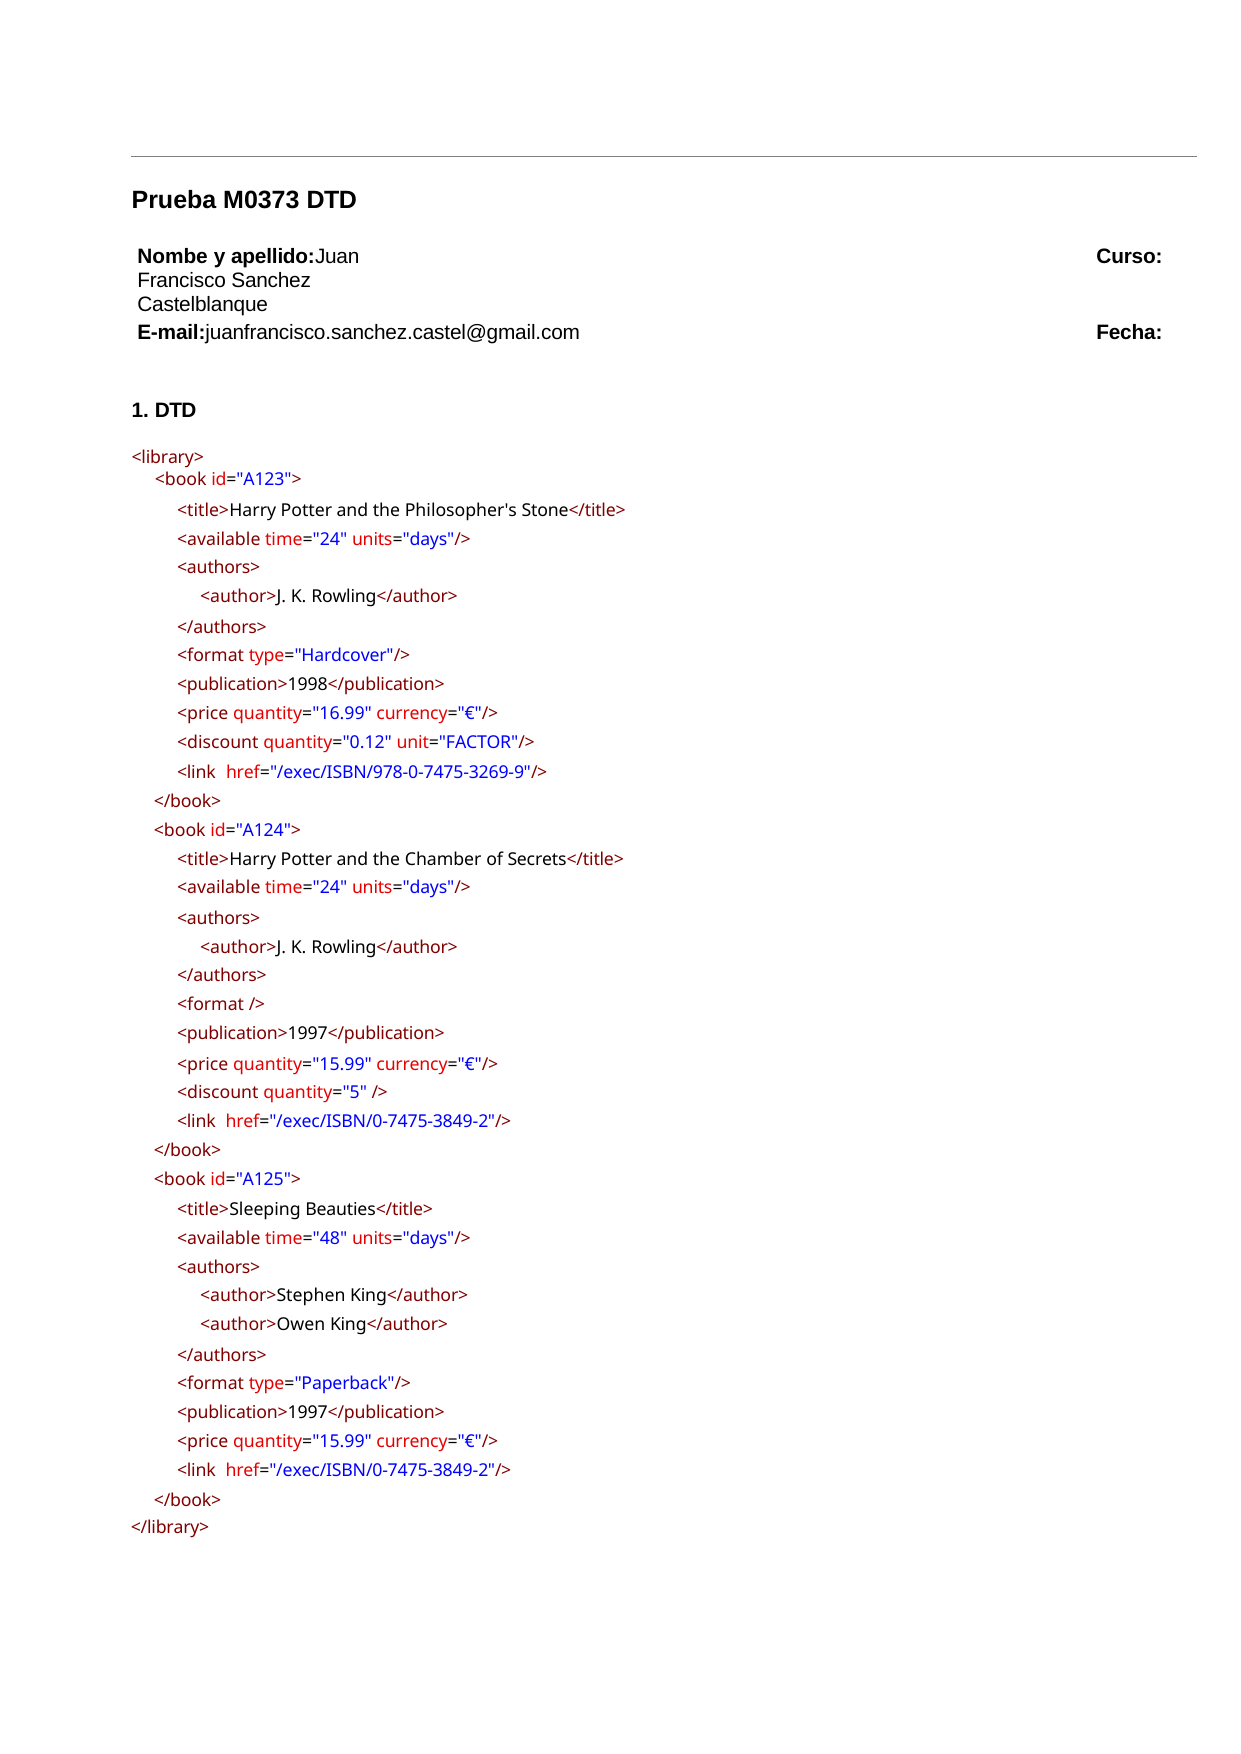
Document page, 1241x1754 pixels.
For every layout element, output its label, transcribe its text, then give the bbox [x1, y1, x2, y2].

text <book id="A125"> [154, 1166, 1122, 1190]
table_cell E-mail:juanfrancisco.sanchez.castel@gmail.com [131, 315, 746, 371]
table_cell Prueba M0373 DTD [131, 157, 746, 228]
text </authors> [177, 614, 1122, 638]
text <publication>1997</publication> [177, 1021, 1122, 1045]
text <link href="/exec/ISBN/0-7475-3849-2"/> [177, 1108, 1122, 1133]
text <author>Owen King</author> [200, 1312, 1122, 1336]
text <link href="/exec/ISBN/978-0-7475-3269-9"/> [177, 760, 1122, 784]
text <format /> [177, 992, 1122, 1016]
text <available time="24" units="days"/> [177, 875, 1122, 899]
text <author>Stephen King</author> [200, 1283, 1122, 1307]
table_cell Fecha: [746, 315, 1197, 371]
table_cell Curso: [746, 229, 1197, 315]
text <authors> [177, 1254, 1122, 1278]
text <authors> [177, 905, 1122, 929]
text </book> [154, 1488, 1122, 1512]
text <title>Sleeping Beauties</title> [177, 1196, 1122, 1221]
text <available time="48" units="days"/> [177, 1225, 1122, 1249]
table_cell 1. DTD [131, 371, 746, 434]
text <price quantity="16.99" currency="€"/> [177, 701, 1122, 725]
text </library> [131, 1515, 1122, 1539]
text <discount quantity="5" /> [177, 1080, 1122, 1104]
text <authors> [177, 555, 1122, 579]
table_cell [746, 371, 1197, 434]
text </book> [154, 788, 1122, 813]
text <title>Harry Potter and the Chamber of Secrets</title> [177, 846, 1122, 870]
text </authors> [177, 1342, 1122, 1366]
text <publication>1998</publication> [177, 672, 1122, 696]
text <price quantity="15.99" currency="€"/> [177, 1428, 1122, 1453]
text <discount quantity="0.12" unit="FACTOR"/> [177, 729, 1122, 753]
text </authors> [177, 963, 1122, 987]
table_cell Nombe y apellido:Juan Francisco Sanchez Castelblanque [131, 229, 746, 315]
table_header [131, 118, 1197, 156]
text <title>Harry Potter and the Philosopher's Stone</title> [177, 497, 1122, 522]
table_cell [746, 434, 1197, 489]
table_cell [746, 157, 1197, 228]
text </book> [154, 1137, 1122, 1161]
text <author>J. K. Rowling</author> [200, 934, 1122, 958]
text <book id="A124"> [154, 817, 1122, 842]
text <author>J. K. Rowling</author> [200, 584, 1122, 608]
text <available time="24" units="days"/> [177, 526, 1122, 550]
text <publication>1997</publication> [177, 1400, 1122, 1424]
text <price quantity="15.99" currency="€"/> [177, 1051, 1122, 1075]
text <format type="Paperback"/> [177, 1371, 1122, 1395]
text <format type="Hardcover"/> [177, 643, 1122, 667]
table_cell <library> <book id="A123"> [131, 434, 746, 489]
text <link href="/exec/ISBN/0-7475-3849-2"/> [177, 1457, 1122, 1481]
